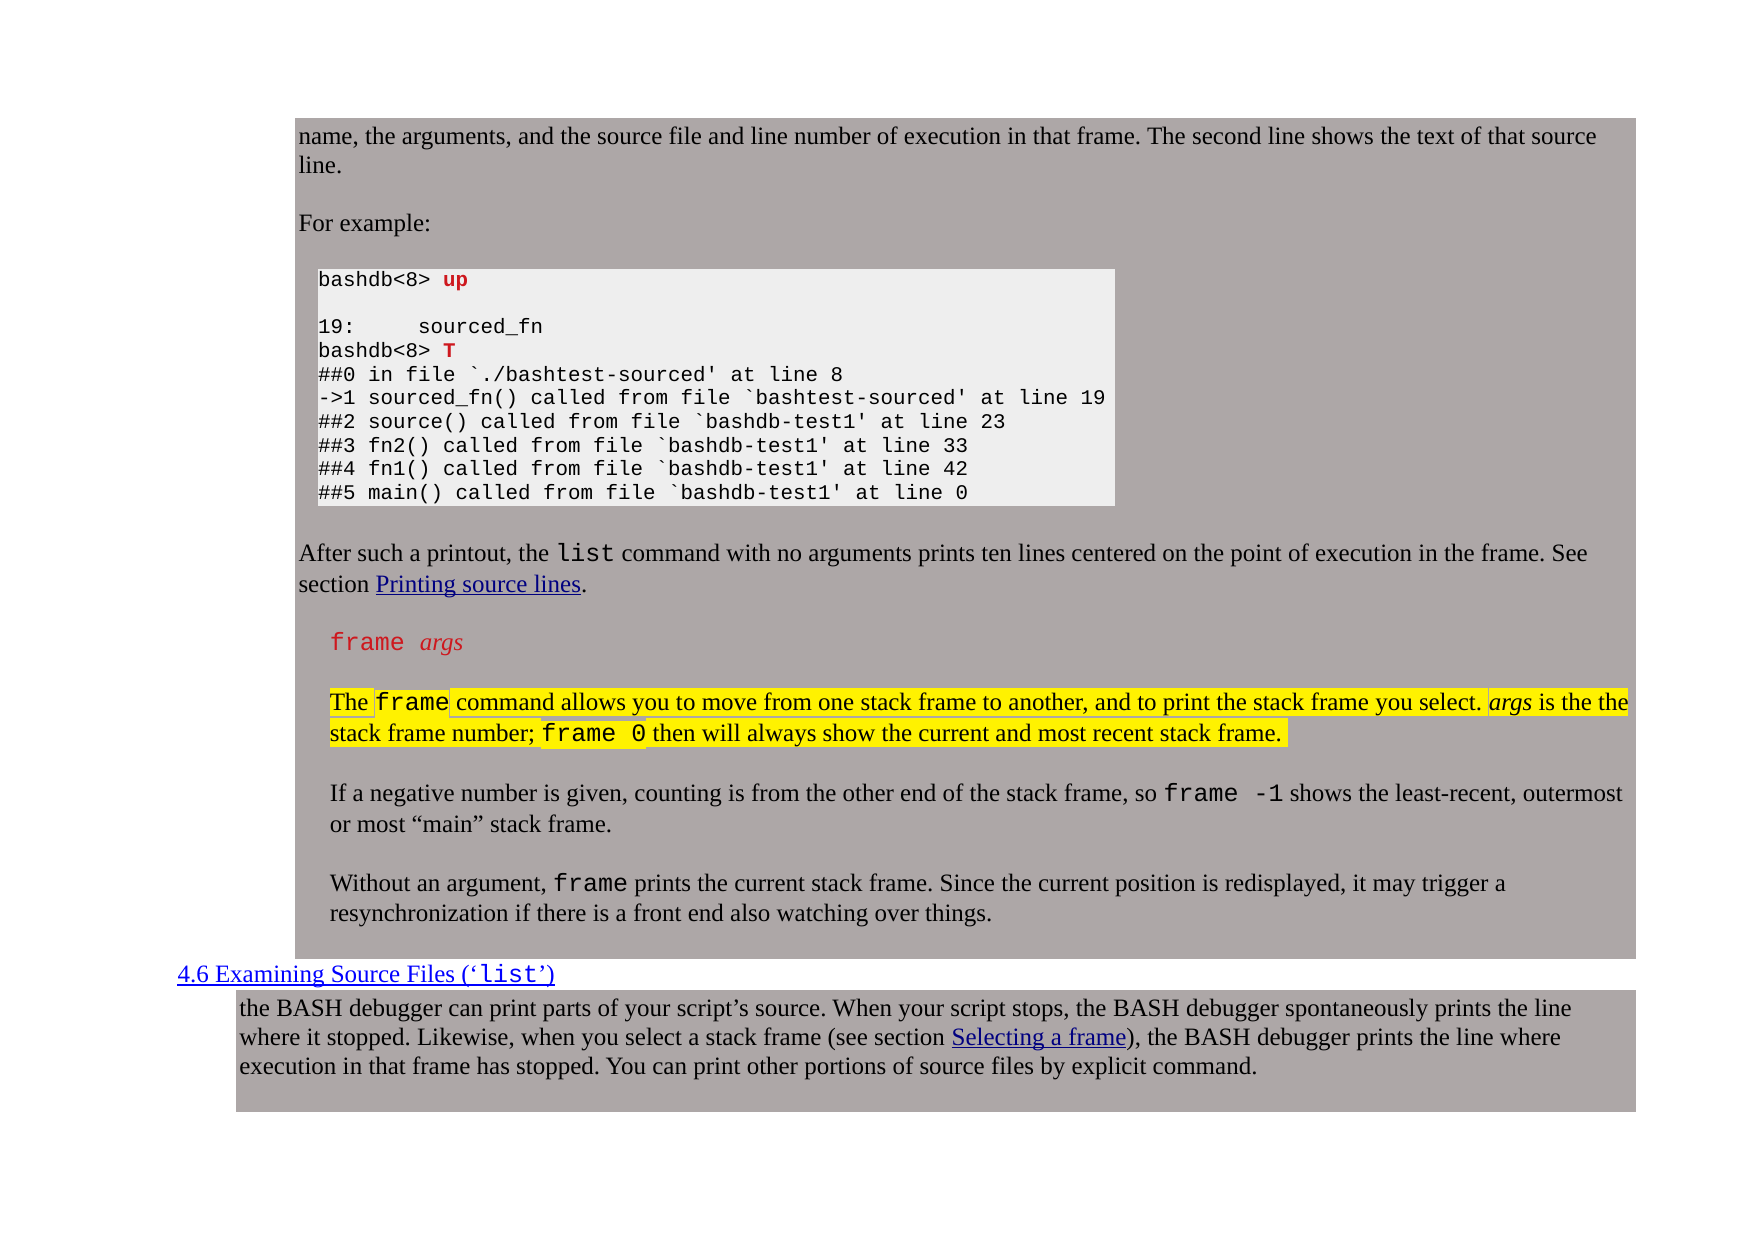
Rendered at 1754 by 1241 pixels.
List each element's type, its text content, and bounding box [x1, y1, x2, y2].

table_header bashdb<8> up 19: sourced_fn bashdb<8> T ##0 in file `./bashtest-sourced' at line 8 ->1 sourced_fn() called from file `bashtest-sourced' at line 19 ##2 source() called from file `bashdb-test1' at line 23 ##3 fn2() called from file `bashdb-test1' at line 33 ##4 fn1() called from file `bashdb-test1' at line 42 ##5 main() called from file `bashdb-test1' at line 0 [315, 266, 1118, 538]
table_header the BASH debugger can print parts of your script’s source. When your script stops, the BASH debugger spontaneously prints the line where it stopped. Likewise, when you select a stack frame (see section Selecting a frame), the BASH debugger prints the line where execution in that frame has stopped. You can print other portions of source files by explicit command. [236, 990, 1636, 1112]
table_header name, the arguments, and the source file and line number of execution in that frame. The second line shows the text of that source line. For example: After such a printout, the list command with no arguments prints ten lines centered on the point of execution in the frame. See section Printing source lines. frame args The frame command allows you to move from one stack frame to another, and to print the stack frame you select. args is the the stack frame number; frame 0 then will always show the current and most recent stack frame. If a negative number is given, counting is from the other end of the stack frame, so frame -1 shows the least-recent, outermost or most “main” stack frame. Without an argument, frame prints the current stack frame. Since the current position is redisplayed, it may trigger a resynchronization if there is a front end also watching over things. [295, 118, 1636, 959]
subtitle 4.6 Examining Source Files (‘list’) [177, 959, 1636, 990]
table_header [298, 266, 315, 538]
